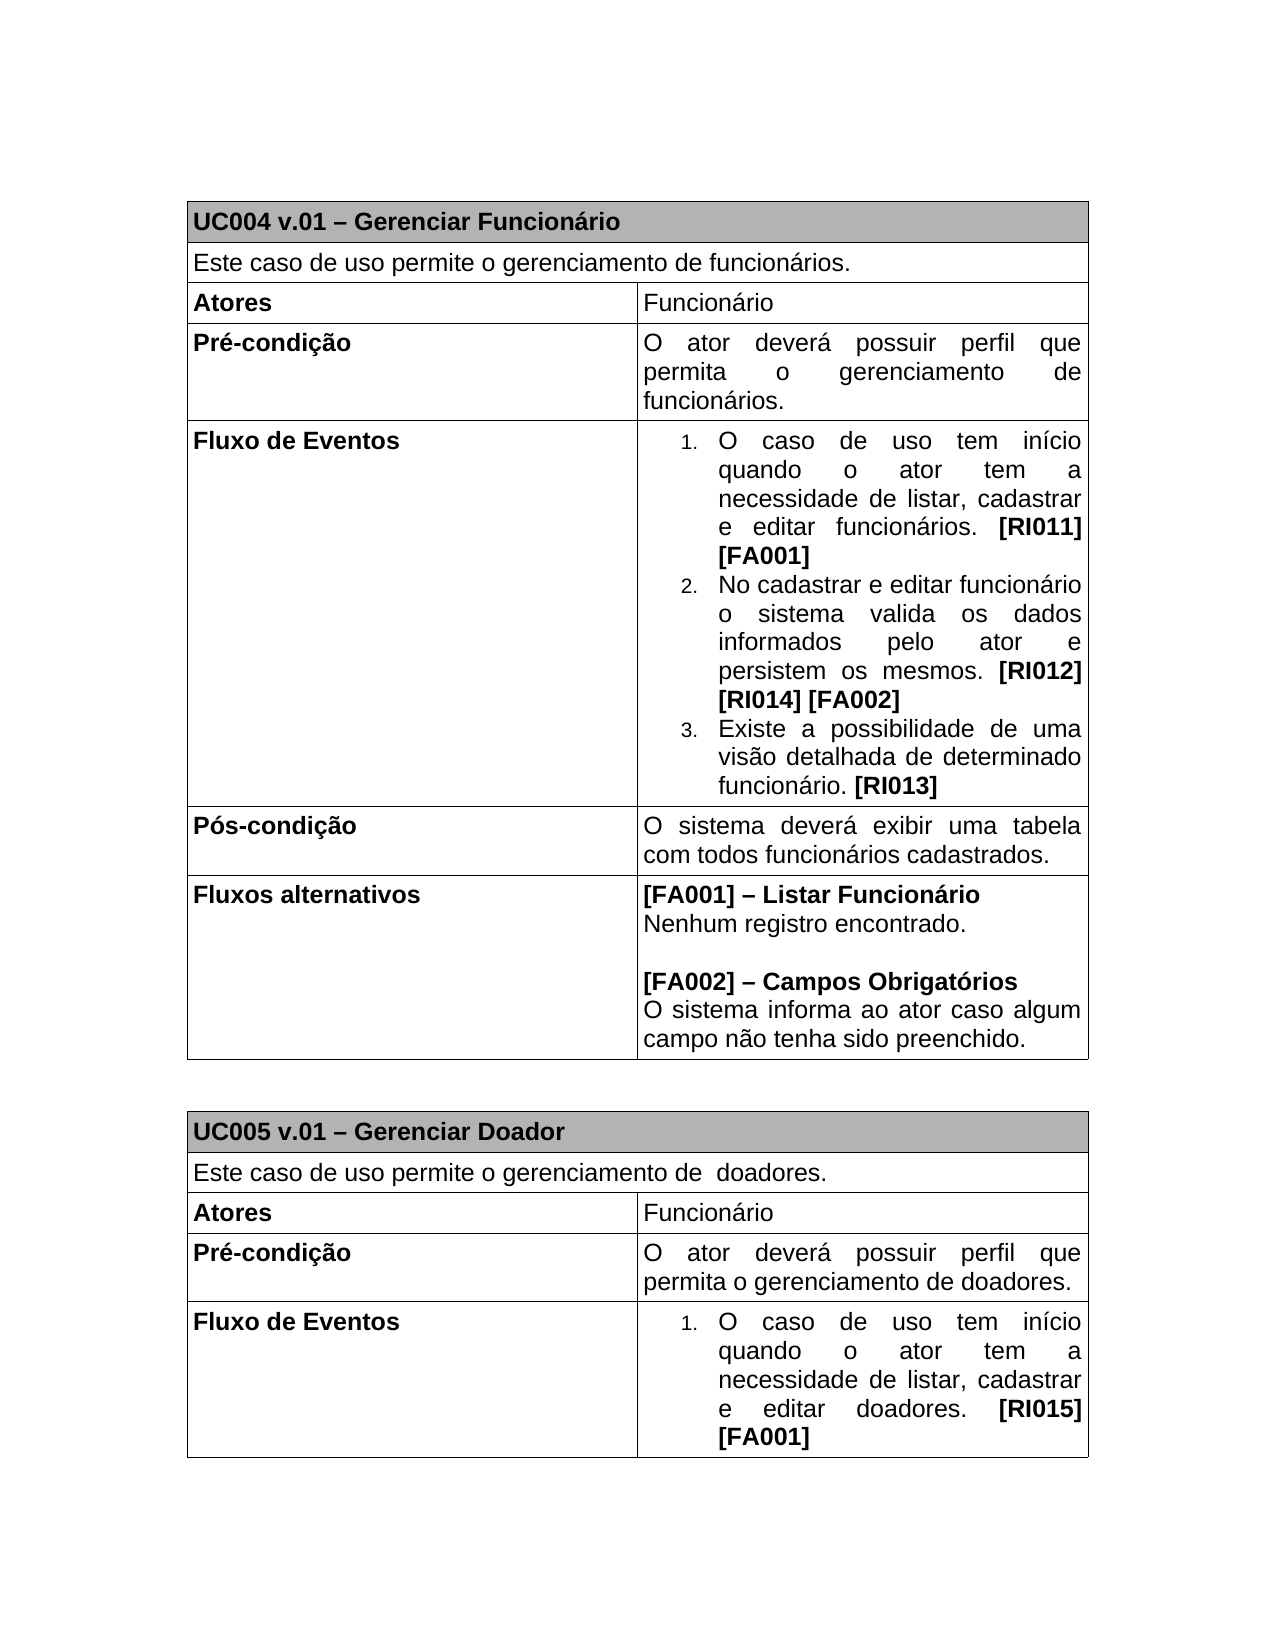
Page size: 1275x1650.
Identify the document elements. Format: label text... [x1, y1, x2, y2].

table_cell O ator deverá possuir perfil que permita o gerenciamento de doadores. [638, 1234, 1088, 1301]
table_cell Fluxo de Eventos [188, 1302, 637, 1457]
table_header UC005 v.01 – Gerenciar Doador [188, 1112, 1088, 1152]
table_cell Pós-condição [188, 807, 637, 874]
table_cell Fluxo de Eventos [188, 421, 637, 806]
table_cell O ator deverá possuir perfil que permita o gerenciamento de funcionários. [638, 324, 1088, 420]
table_cell Atores [188, 1193, 637, 1232]
table_cell Este caso de uso permite o gerenciamento de funcionários. [188, 243, 1088, 282]
table_cell Funcionário [638, 283, 1088, 322]
table_cell Pré-condição [188, 324, 637, 420]
table_cell Atores [188, 283, 637, 322]
table_cell Fluxos alternativos [188, 876, 637, 1059]
table_cell O caso de uso tem início quando o ator tem a necessidade de listar, cadastrar e editar funcionários. [RI011] [FA001] No cadastrar e editar funcionário o sistema valida os dados informados pelo ator e persistem os mesmos. [RI012] [RI014] [FA002] Existe a possibilidade de uma visão detalhada de determinado funcionário. [RI013] [638, 421, 1088, 806]
table_header UC004 v.01 – Gerenciar Funcionário [188, 202, 1088, 242]
table_cell [FA001] – Listar Funcionário Nenhum registro encontrado. [FA002] – Campos Obrigatórios O sistema informa ao ator caso algum campo não tenha sido preenchido. [638, 876, 1088, 1059]
table_cell Pré-condição [188, 1234, 637, 1301]
table_cell Este caso de uso permite o gerenciamento de doadores. [188, 1153, 1088, 1192]
table_cell Funcionário [638, 1193, 1088, 1232]
table_cell O caso de uso tem início quando o ator tem a necessidade de listar, cadastrar e editar doadores. [RI015] [FA001] No cadastrar e editar doador o sistema valida os dados informados pelo ator e persistem os mesmos. [RI016] [RI018] [FA002] Existe a possibilidade de uma visão detalhada de determinado doador. [RI017] [638, 1302, 1088, 1457]
table_cell O sistema deverá exibir uma tabela com todos funcionários cadastrados. [638, 807, 1088, 874]
